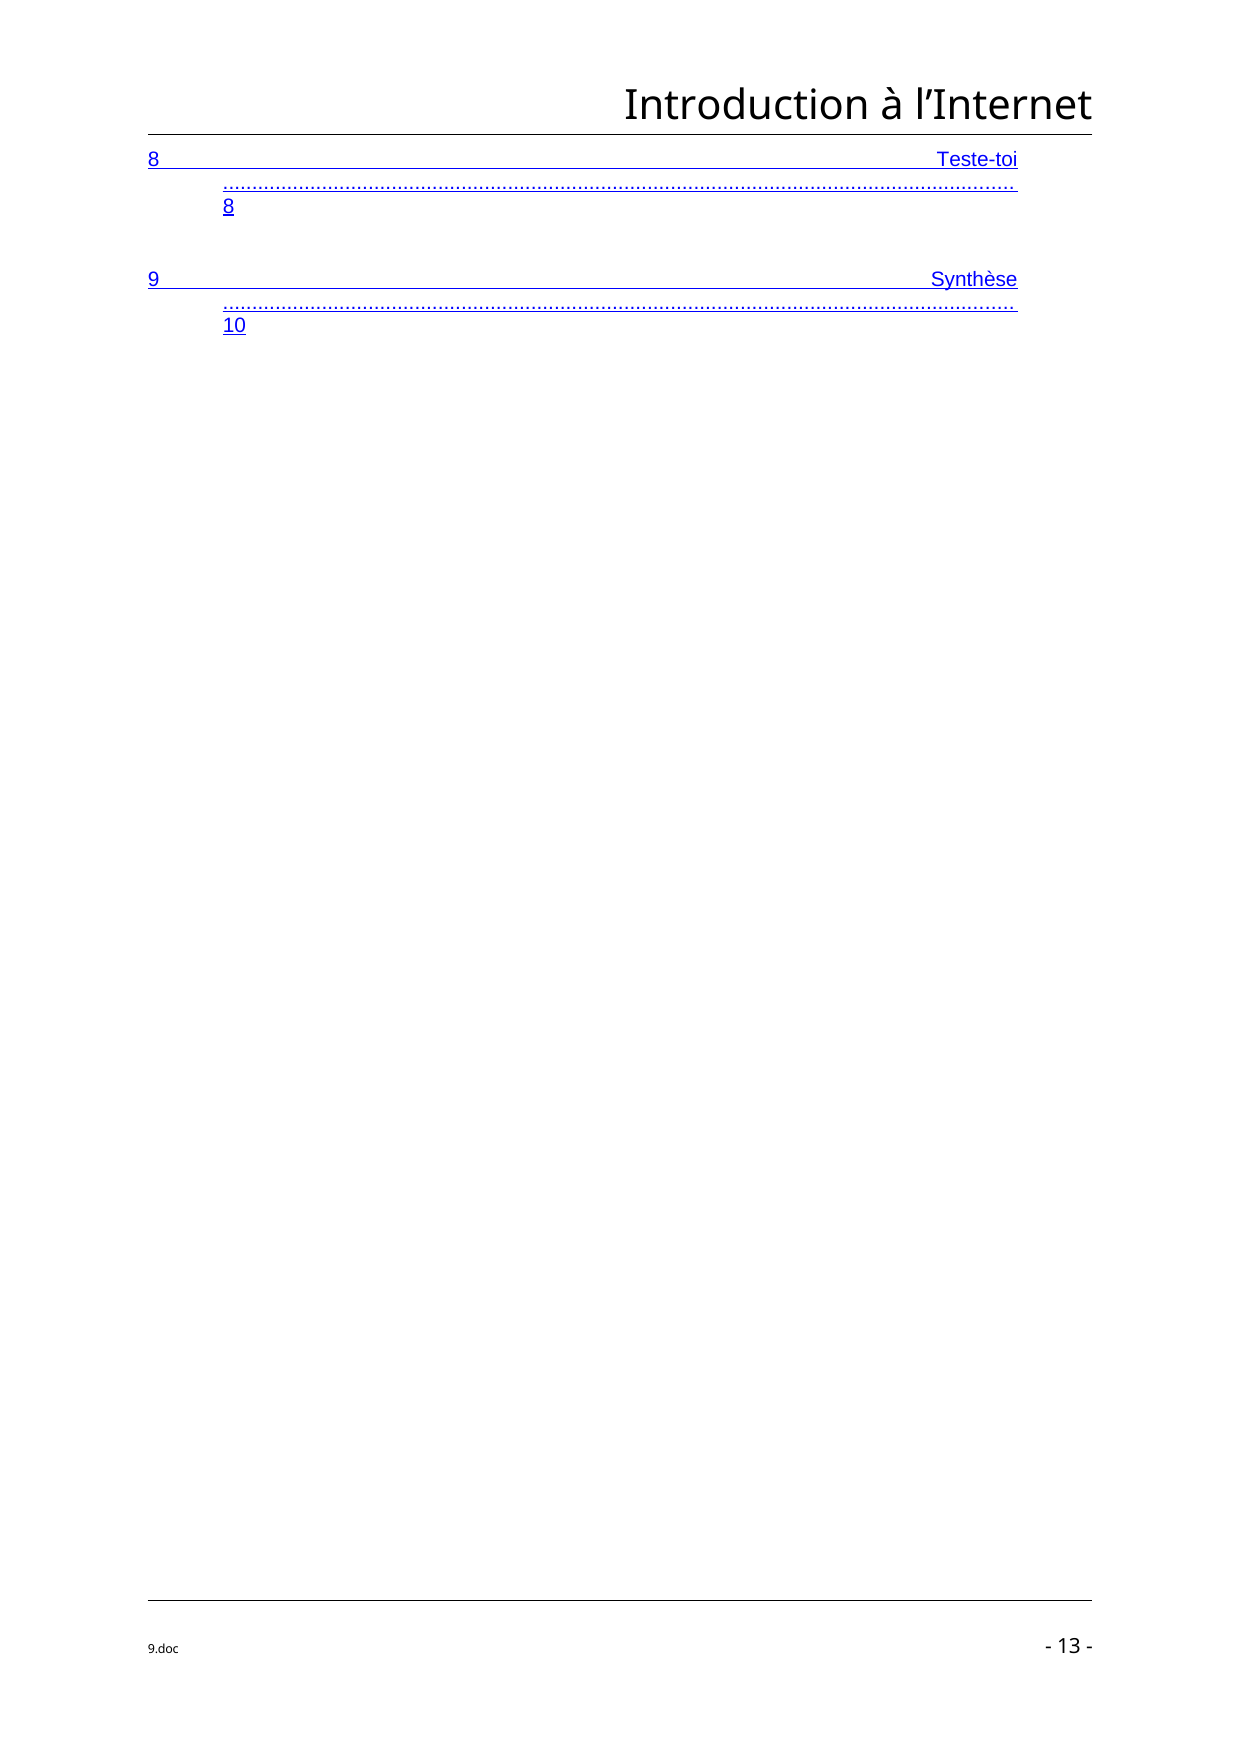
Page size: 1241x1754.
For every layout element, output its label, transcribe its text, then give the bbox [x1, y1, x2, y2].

text 9 Synthèse 10 [148, 289, 1017, 337]
text 8 Teste-toi 8 [148, 169, 1017, 217]
text 8 Teste-toi 8 [148, 148, 1017, 168]
text 9 Synthèse 10 [148, 267, 1017, 288]
